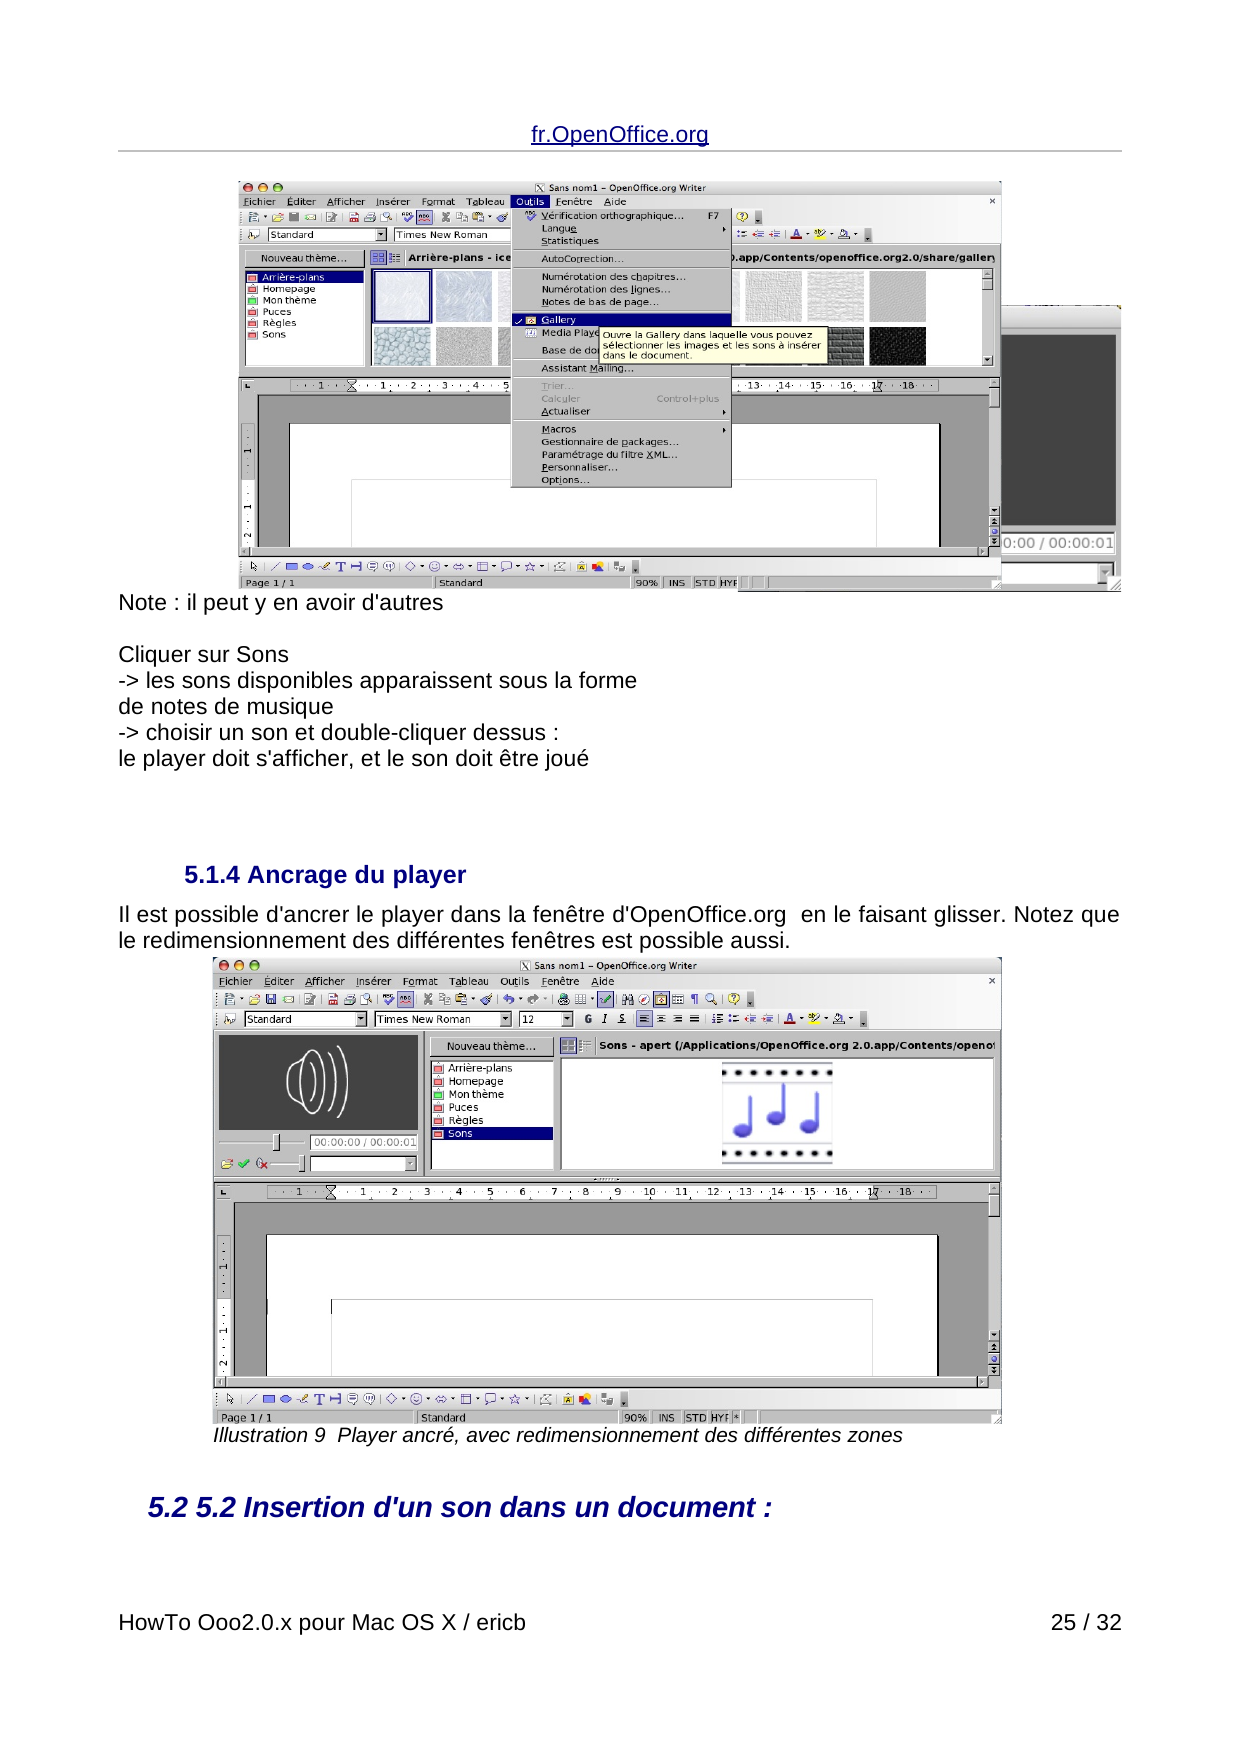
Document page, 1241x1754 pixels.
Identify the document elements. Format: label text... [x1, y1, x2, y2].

text Cliquer sur Sons [118, 641, 1122, 667]
text le player doit s'afficher, et le son doit être joué [118, 745, 1122, 771]
picture [212, 957, 1002, 1424]
text Note : il peut y en avoir d'autres [118, 331, 1122, 615]
subtitle 5.2 Insertion d'un son dans un document : [148, 1491, 1122, 1523]
picture [238, 181, 1122, 592]
text de notes de musique [118, 693, 1122, 719]
text -> choisir un son et double-cliquer dessus : [118, 719, 1122, 745]
subtitle 5.1.4 Ancrage du player [177, 861, 1122, 889]
text Il est possible d'ancrer le player dans la fenêtre d'OpenOffice.org en le faisant glisser. Notez que le redimensionnement des différentes fenêtres est possible aussi. [118, 901, 1122, 953]
text -> les sons disponibles apparaissent sous la forme [118, 667, 1122, 693]
text Illustration 9 Player ancré, avec redimensionnement des différentes zones [213, 1424, 1002, 1447]
